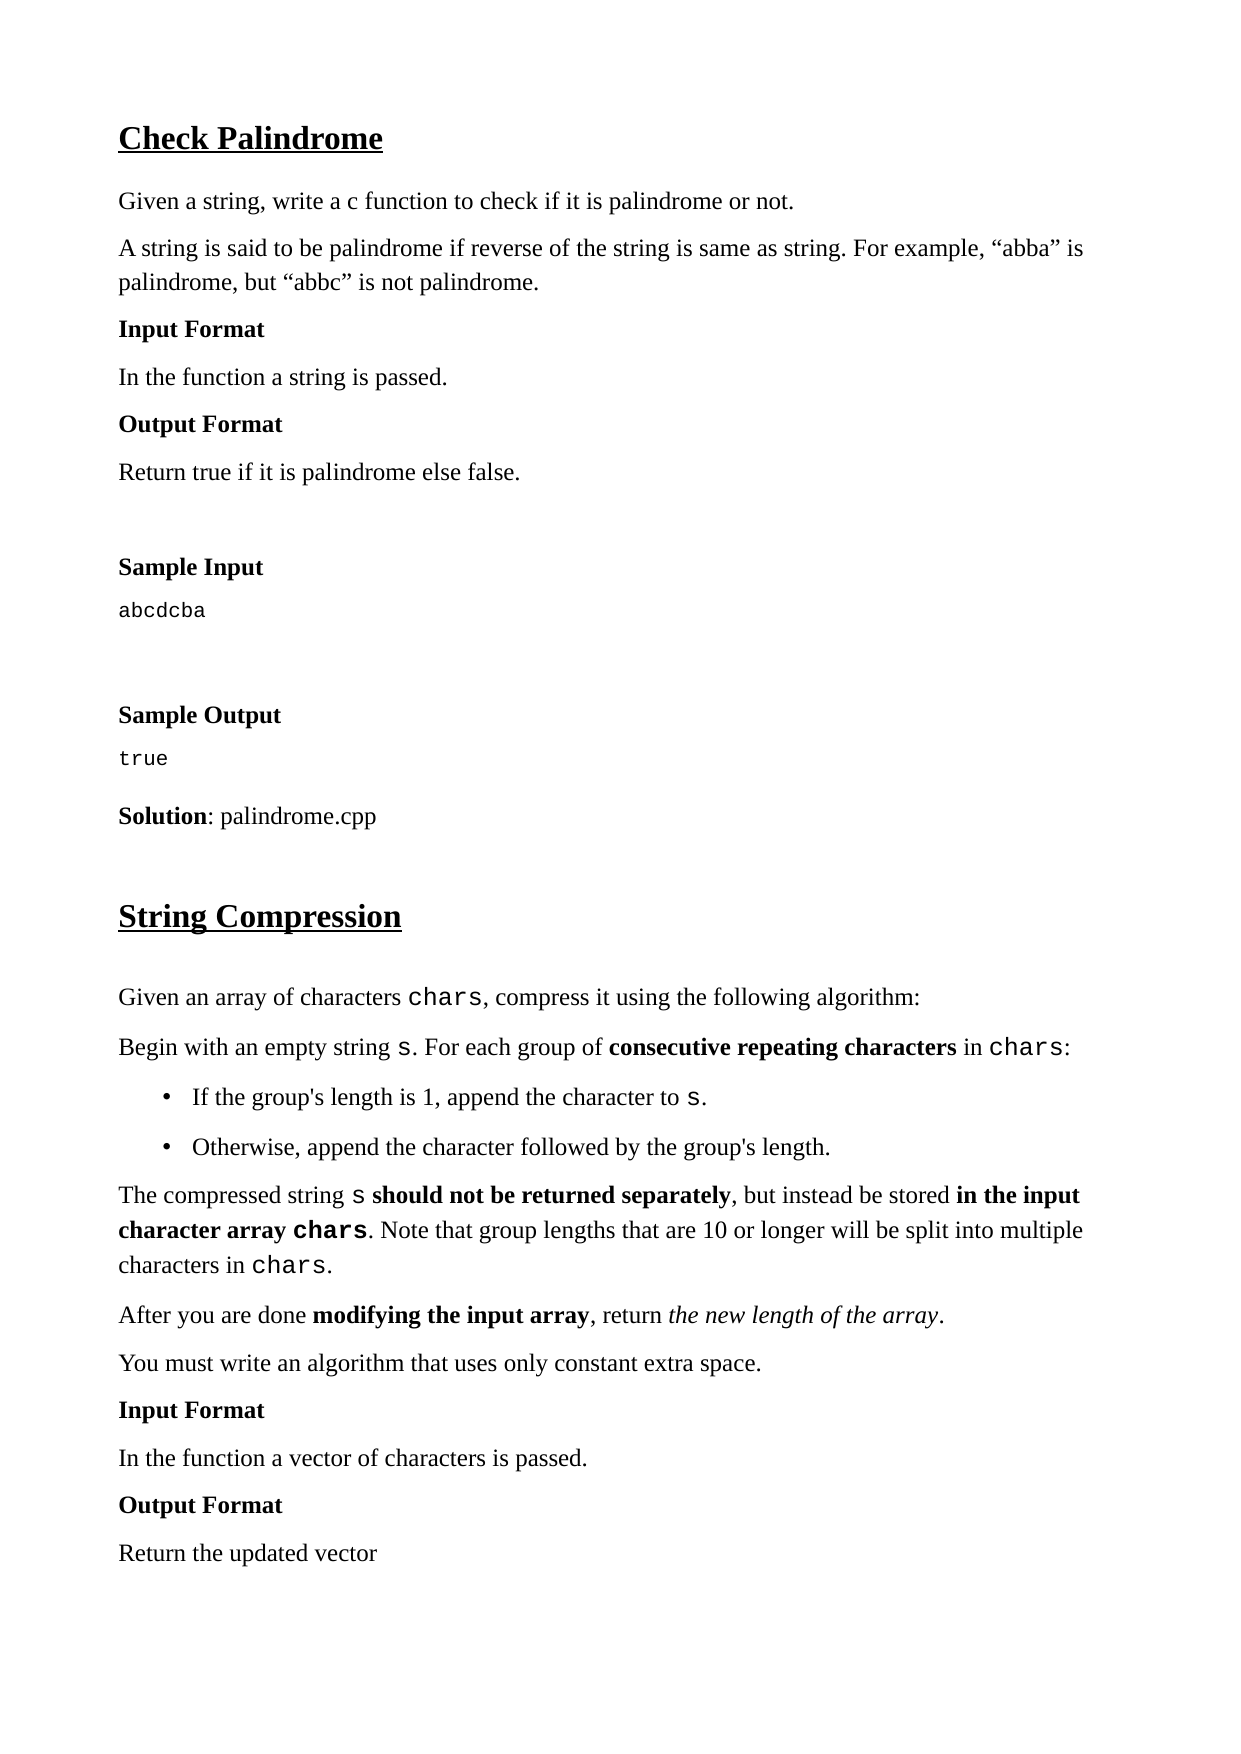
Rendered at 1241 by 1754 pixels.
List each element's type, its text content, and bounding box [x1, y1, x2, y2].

text Sample Output [118, 701, 1122, 729]
text String Compression [118, 896, 1122, 935]
list Otherwise, append the character followed by the group's length. [162, 1132, 1122, 1161]
text Check Palindrome [118, 118, 1122, 156]
text Sample Input [118, 552, 1122, 581]
text In the function a string is passed. [118, 362, 1122, 391]
text A string is said to be palindrome if reverse of the string is same as string. For example, “abba” is palindrome, but “abbc” is not palindrome. [118, 233, 1122, 295]
text Input Format [118, 1395, 1122, 1424]
text In the function a vector of characters is passed. [118, 1443, 1122, 1472]
text Begin with an empty string s. For each group of consecutive repeating characters in chars: [118, 1032, 1122, 1063]
text Given a string, write a c function to check if it is palindrome or not. [118, 186, 1122, 215]
text After you are done modifying the input array, return the new length of the array. [118, 1300, 1122, 1329]
text Return the updated vector [118, 1538, 1122, 1567]
text Solution: palindrome.cpp [118, 801, 1122, 830]
text Output Format [118, 1491, 1122, 1519]
text Return true if it is palindrome else false. [118, 457, 1122, 486]
text true [118, 748, 1122, 772]
text Given an array of characters chars, compress it using the following algorithm: [118, 982, 1122, 1013]
text The compressed string s should not be returned separately, but instead be stored in the input character array chars. Note that group lengths that are 10 or longer will be split into multiple characters in chars. [118, 1180, 1122, 1281]
text You must write an algorithm that uses only constant extra space. [118, 1348, 1122, 1377]
text abcdcba [118, 600, 1122, 623]
text Output Format [118, 409, 1122, 438]
text Input Format [118, 314, 1122, 343]
list If the group's length is 1, append the character to s. [162, 1082, 1122, 1113]
